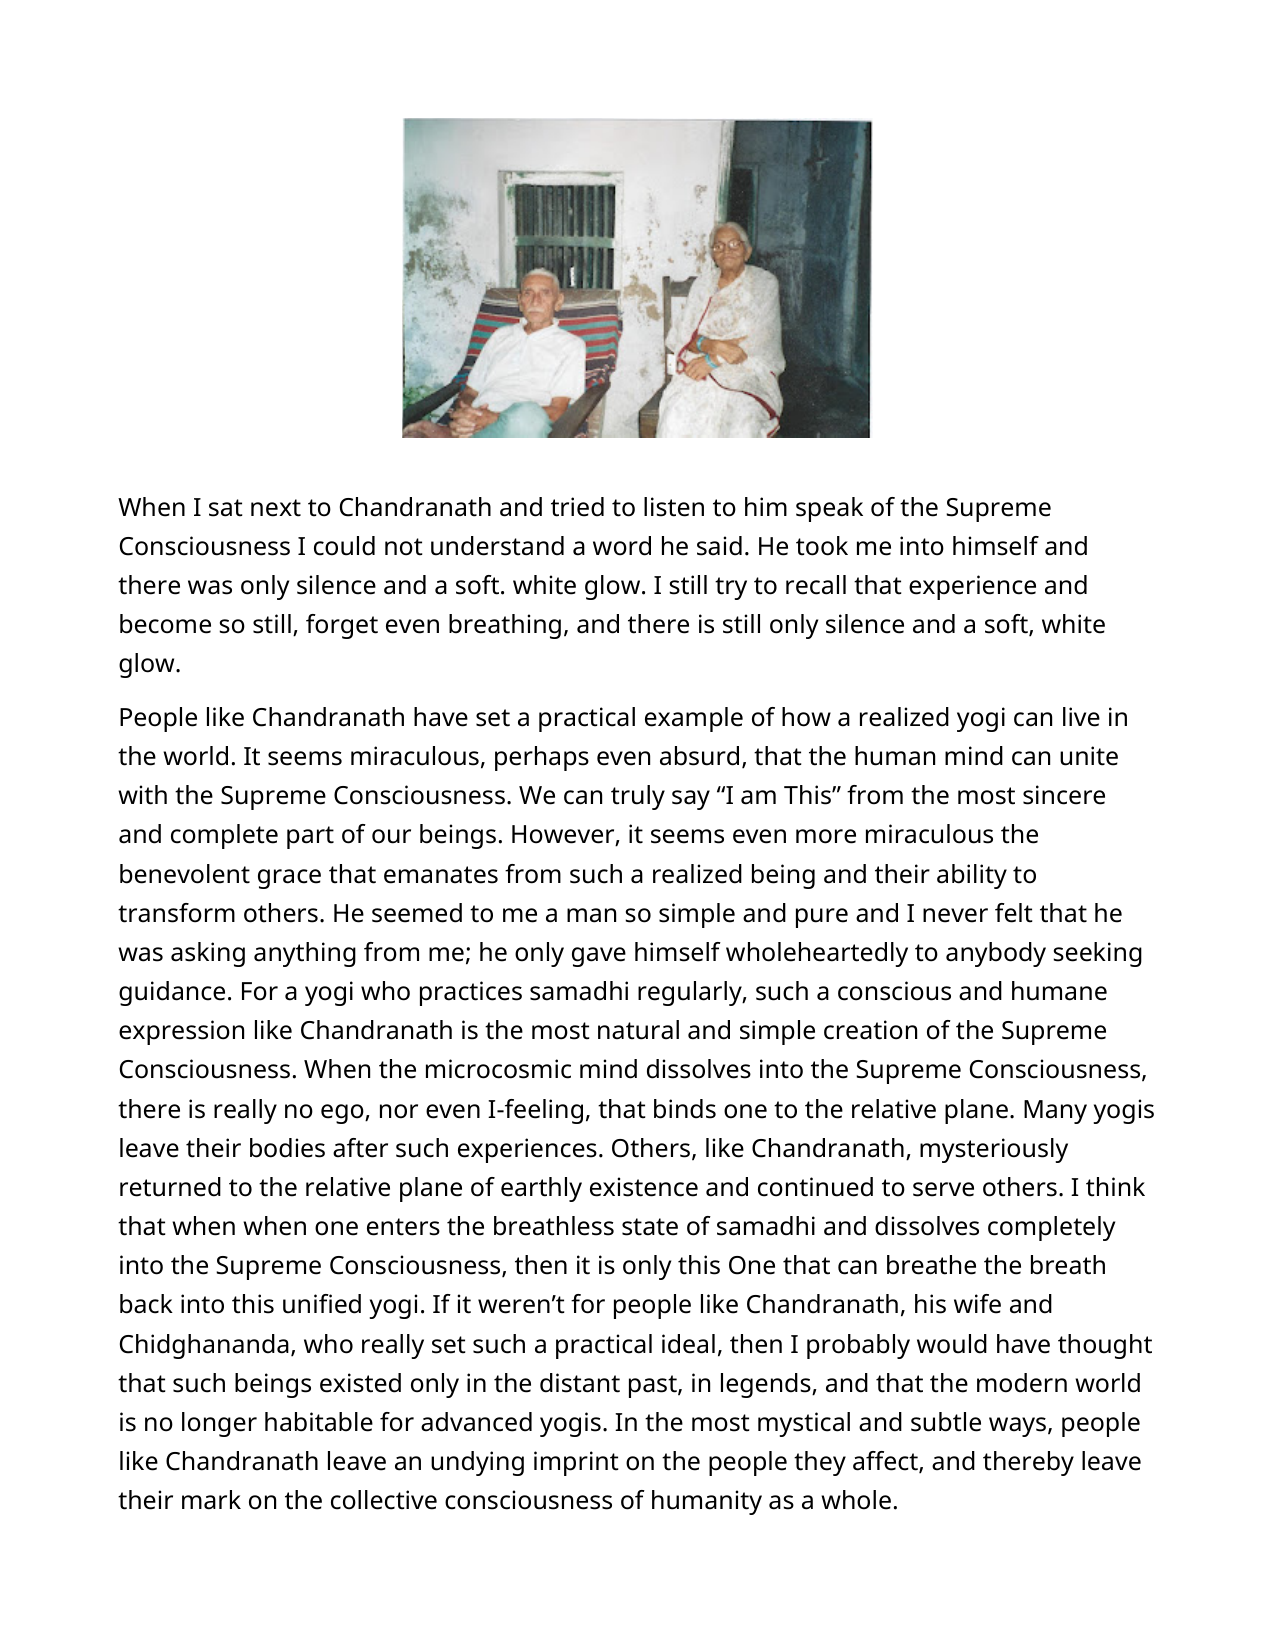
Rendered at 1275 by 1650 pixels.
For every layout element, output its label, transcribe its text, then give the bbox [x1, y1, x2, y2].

text When I sat next to Chandranath and tried to listen to him speak of the Supreme Consciousness I could not understand a word he said. He took me into himself and there was only silence and a soft. white glow. I still try to recall that experience and become so still, forget even breathing, and there is still only silence and a soft, white glow. [118, 489, 1157, 680]
picture [402, 118, 873, 438]
text People like Chandranath have set a practical example of how a realized yogi can live in the world. It seems miraculous, perhaps even absurd, that the human mind can unite with the Supreme Consciousness. We can truly say “I am This” from the most sincere and complete part of our beings. However, it seems even more miraculous the benevolent grace that emanates from such a realized being and their ability to transform others. He seemed to me a man so simple and pure and I never felt that he was asking anything from me; he only gave himself wholeheartedly to anybody seeking guidance. For a yogi who practices samadhi regularly, such a conscious and humane expression like Chandranath is the most natural and simple creation of the Supreme Consciousness. When the microcosmic mind dissolves into the Supreme Consciousness, there is really no ego, nor even I-feeling, that binds one to the relative plane. Many yogis leave their bodies after such experiences. Others, like Chandranath, mysteriously returned to the relative plane of earthly existence and continued to serve others. I think that when when one enters the breathless state of samadhi and dissolves completely into the Supreme Consciousness, then it is only this One that can breathe the breath back into this unified yogi. If it weren’t for people like Chandranath, his wife and Chidghananda, who really set such a practical ideal, then I probably would have thought that such beings existed only in the distant past, in legends, and that the modern world is no longer habitable for advanced yogis. In the most mystical and subtle ways, people like Chandranath leave an undying imprint on the people they affect, and thereby leave their mark on the collective consciousness of humanity as a whole. [118, 699, 1157, 1517]
